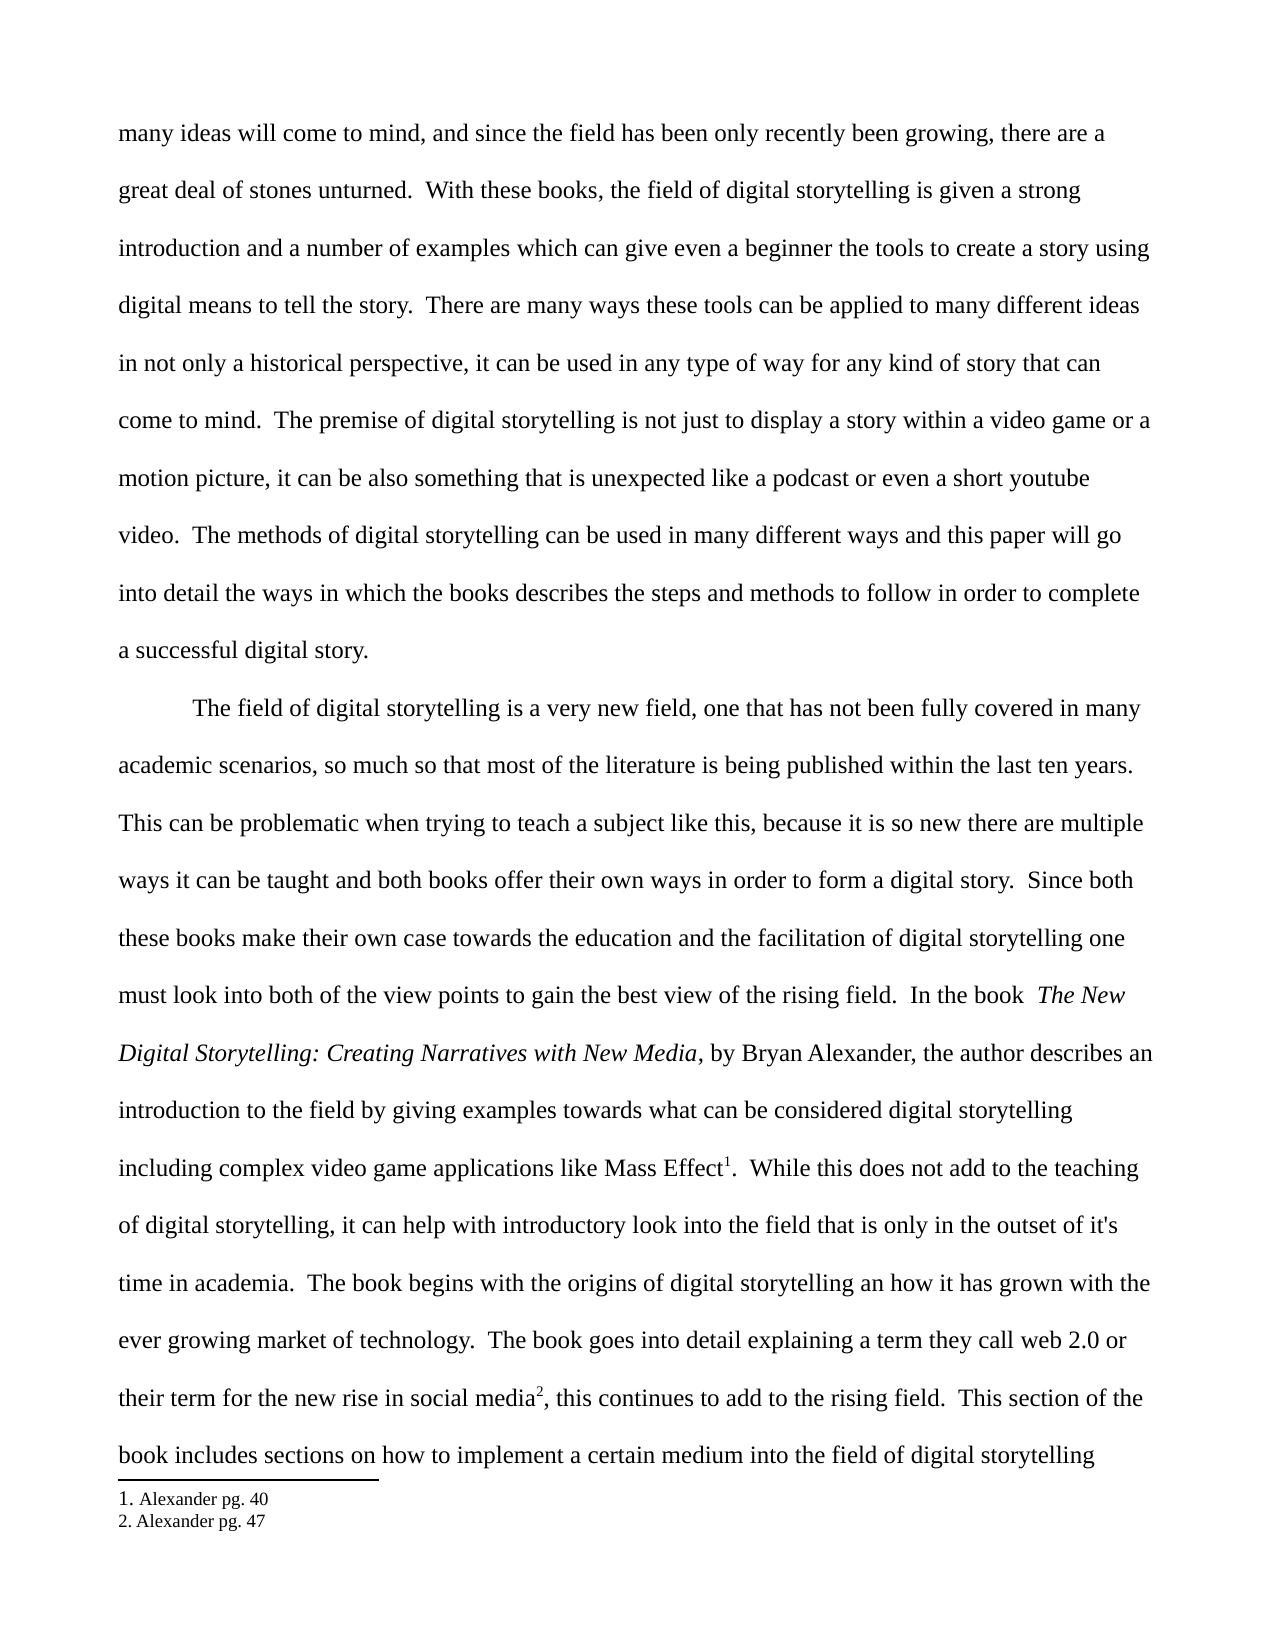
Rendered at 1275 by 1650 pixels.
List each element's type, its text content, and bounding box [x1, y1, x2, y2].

text . Alexander pg. 47 [118, 1510, 1157, 1532]
text . Alexander pg. 40 [118, 1486, 1157, 1510]
text The field of digital storytelling is a very new field, one that has not been fully covered in many academic scenarios, so much so that most of the literature is being published within the last ten years. This can be problematic when trying to teach a subject like this, because it is so new there are multiple ways it can be taught and both books offer their own ways in order to form a digital story. Since both these books make their own case towards the education and the facilitation of digital storytelling one must look into both of the view points to gain the best view of the rising field. In the book The New Digital Storytelling: Creating Narratives with New Media, by Bryan Alexander, the author describes an introduction to the field by giving examples towards what can be considered digital storytelling including complex video game applications like Mass Effect. While this does not add to the teaching of digital storytelling, it can help with introductory look into the field that is only in the outset of it's time in academia. The book begins with the origins of digital storytelling an how it has grown with the ever growing market of technology. The book goes into detail explaining a term they call web 2.0 or their term for the new rise in social media, this continues to add to the rising field. This section of the book includes sections on how to implement a certain medium into the field of digital storytelling [118, 693, 1157, 1469]
text many ideas will come to mind, and since the field has been only recently been growing, there are a great deal of stones unturned. With these books, the field of digital storytelling is given a strong introduction and a number of examples which can give even a beginner the tools to create a story using digital means to tell the story. There are many ways these tools can be applied to many different ideas in not only a historical perspective, it can be used in any type of way for any kind of story that can come to mind. The premise of digital storytelling is not just to display a story within a video game or a motion picture, it can be also something that is unexpected like a podcast or even a short youtube video. The methods of digital storytelling can be used in many different ways and this paper will go into detail the ways in which the books describes the steps and methods to follow in order to complete a successful digital story. [118, 118, 1157, 664]
